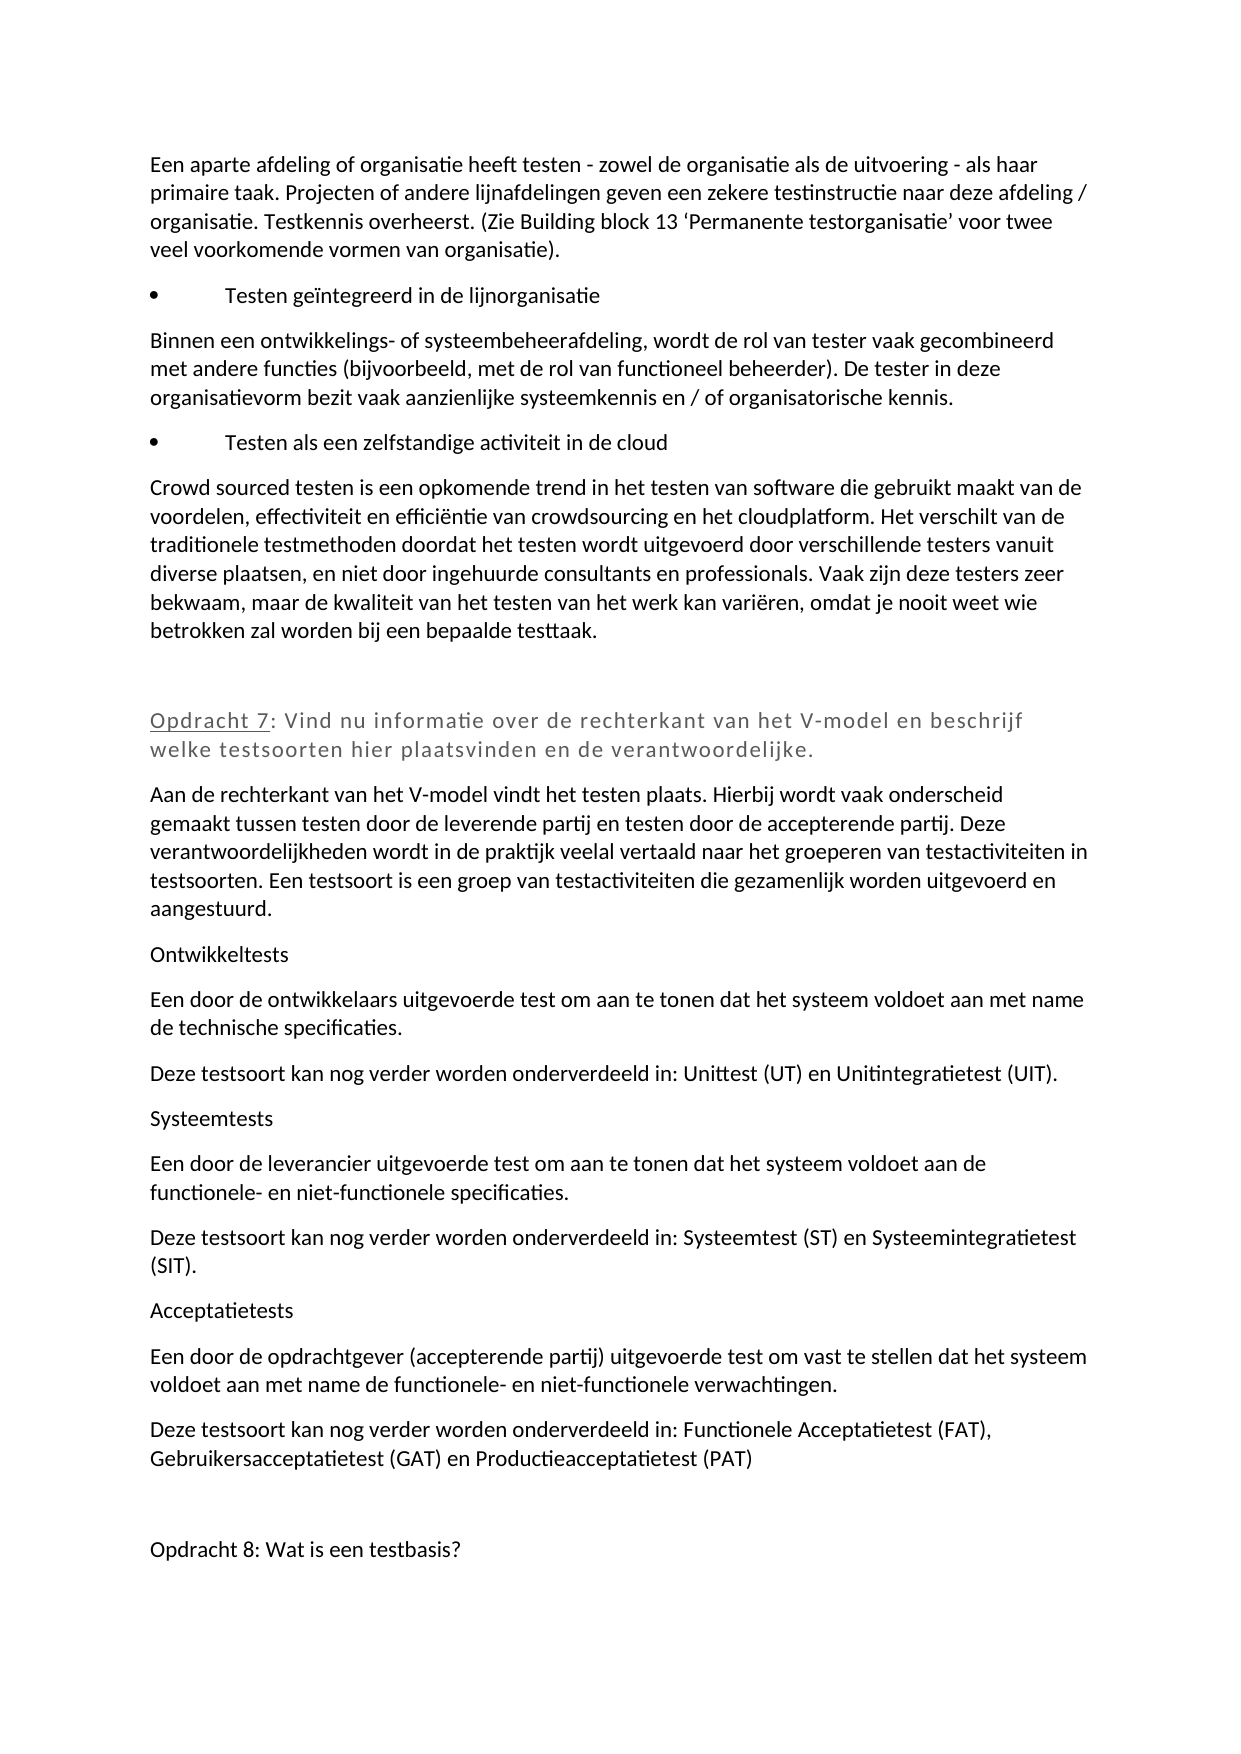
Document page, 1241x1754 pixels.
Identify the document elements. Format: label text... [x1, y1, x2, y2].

text Deze testsoort kan nog verder worden onderverdeeld in: Systeemtest (ST) en Systeemintegratietest (SIT). [150, 1223, 1090, 1279]
text Opdracht 8: Wat is een testbasis? [150, 1535, 1090, 1563]
text Binnen een ontwikkelings- of systeembeheerafdeling, wordt de rol van tester vaak gecombineerd met andere functies (bijvoorbeeld, met de rol van functioneel beheerder). De tester in deze organisatievorm bezit vaak aanzienlijke systeemkennis en / of organisatorische kennis. [150, 326, 1090, 411]
text Systeemtests [150, 1104, 1090, 1132]
text Aan de rechterkant van het V-model vindt het testen plaats. Hierbij wordt vaak onderscheid gemaakt tussen testen door de leverende partij en testen door de accepterende partij. Deze verantwoordelijkheden wordt in de praktijk veelal vertaald naar het groeperen van testactiviteiten in testsoorten. Een testsoort is een groep van testactiviteiten die gezamenlijk worden uitgevoerd en aangestuurd. [150, 780, 1090, 923]
text Een door de opdrachtgever (accepterende partij) uitgevoerde test om vast te stellen dat het systeem voldoet aan met name de functionele- en niet-functionele verwachtingen. [150, 1342, 1090, 1398]
text Een door de ontwikkelaars uitgevoerde test om aan te tonen dat het systeem voldoet aan met name de technische specificaties. [150, 985, 1090, 1042]
text Opdracht 7: Vind nu informatie over de rechterkant van het V-model en beschrijf welke testsoorten hier plaatsvinden en de verantwoordelijke. [150, 707, 1090, 763]
text Acceptatietests [150, 1297, 1090, 1325]
text Ontwikkeltests [150, 940, 1090, 968]
list Testen als een zelfstandige activiteit in de cloud [150, 428, 1090, 456]
text Een door de leverancier uitgevoerde test om aan te tonen dat het systeem voldoet aan de functionele- en niet-functionele specificaties. [150, 1149, 1090, 1206]
list Testen geïntegreerd in de lijnorganisatie [150, 281, 1090, 309]
text Deze testsoort kan nog verder worden onderverdeeld in: Unittest (UT) en Unitintegratietest (UIT). [150, 1059, 1090, 1087]
text Crowd sourced testen is een opkomende trend in het testen van software die gebruikt maakt van de voordelen, effectiviteit en efficiëntie van crowdsourcing en het cloudplatform. Het verschilt van de traditionele testmethoden doordat het testen wordt uitgevoerd door verschillende testers vanuit diverse plaatsen, en niet door ingehuurde consultants en professionals. Vaak zijn deze testers zeer bekwaam, maar de kwaliteit van het testen van het werk kan variëren, omdat je nooit weet wie betrokken zal worden bij een bepaalde testtaak. [150, 473, 1090, 644]
text Deze testsoort kan nog verder worden onderverdeeld in: Functionele Acceptatietest (FAT), Gebruikersacceptatietest (GAT) en Productieacceptatietest (PAT) [150, 1416, 1090, 1472]
text Een aparte afdeling of organisatie heeft testen - zowel de organisatie als de uitvoering - als haar primaire taak. Projecten of andere lijnafdelingen geven een zekere testinstructie naar deze afdeling / organisatie. Testkennis overheerst. (Zie Building block 13 ‘Permanente testorganisatie’ voor twee veel voorkomende vormen van organisatie). [150, 150, 1090, 264]
